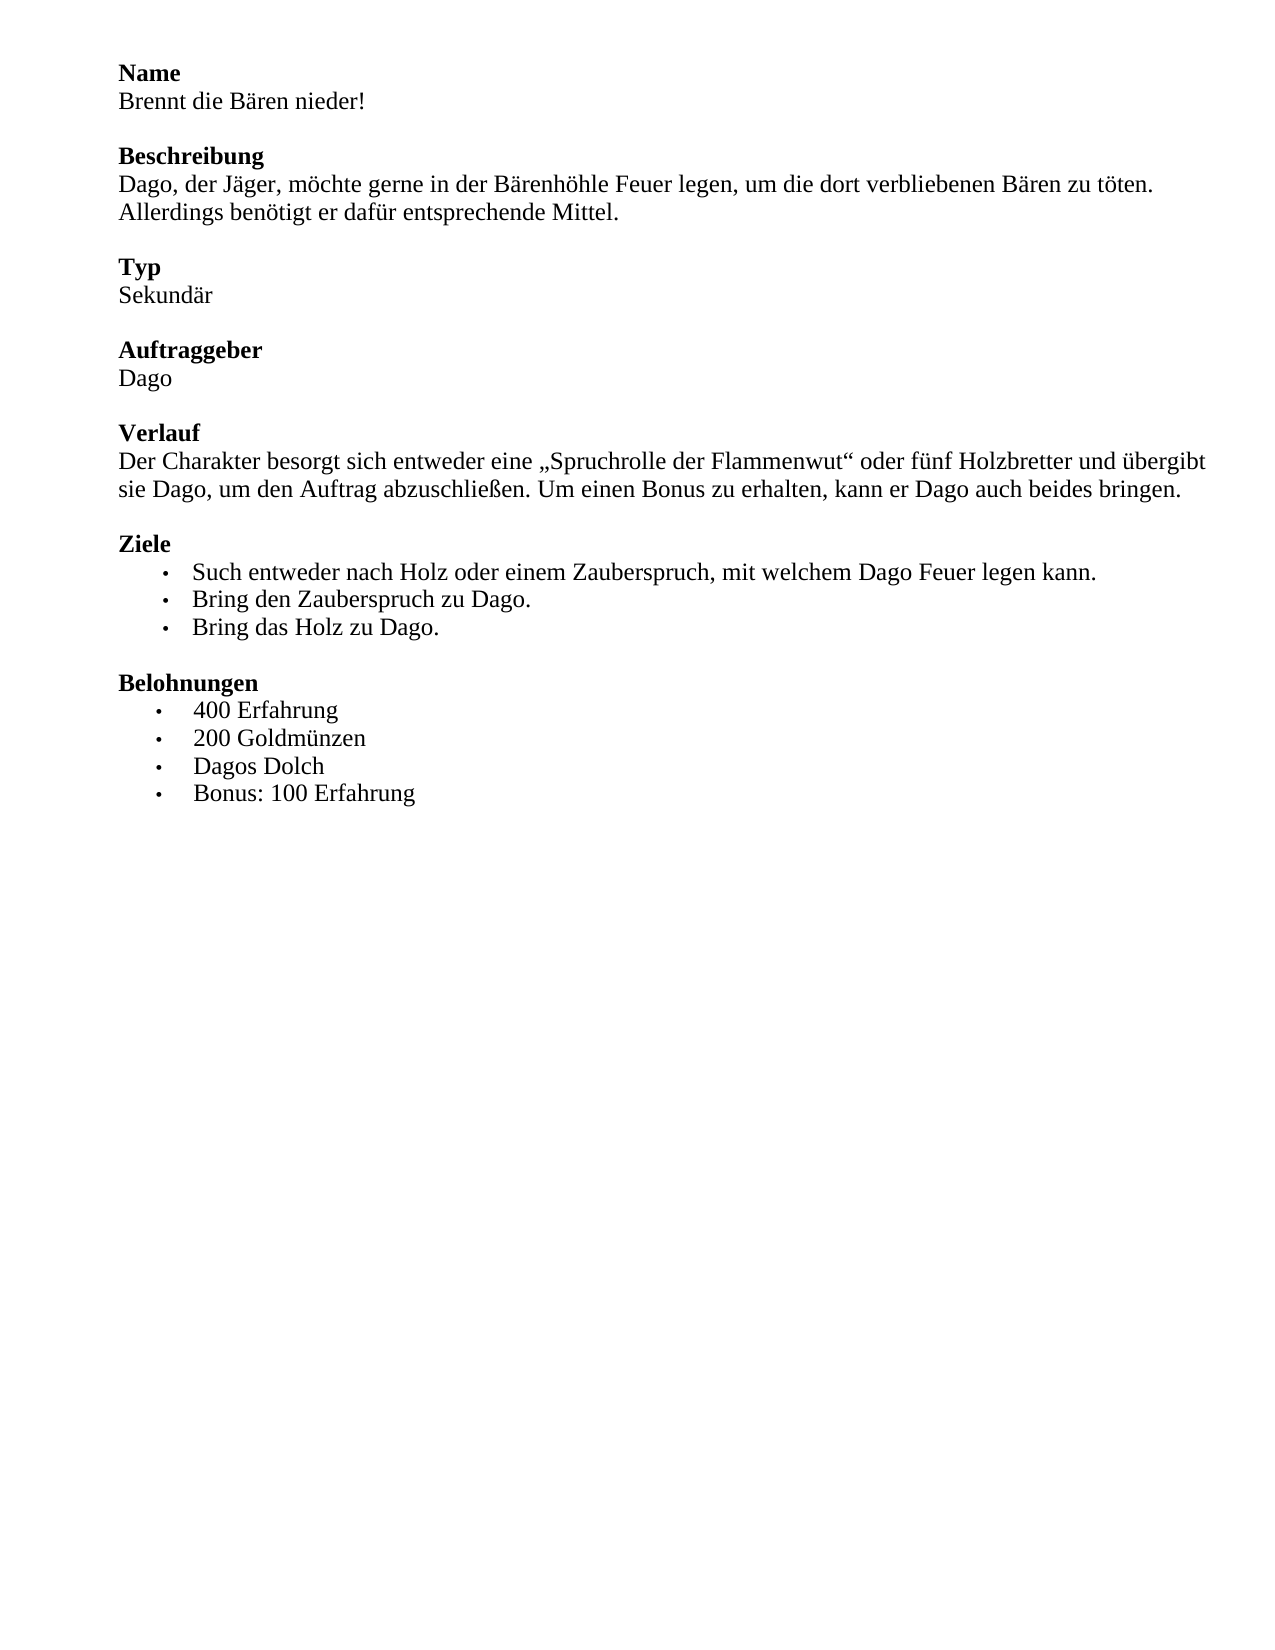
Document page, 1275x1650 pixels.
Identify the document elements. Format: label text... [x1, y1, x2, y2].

text Verlauf [118, 419, 1216, 447]
list Dagos Dolch [156, 752, 1216, 779]
text Dago, der Jäger, möchte gerne in der Bärenhöhle Feuer legen, um die dort verbliebenen Bären zu töten. Allerdings benötigt er dafür entsprechende Mittel. [118, 170, 1216, 225]
list Bring das Holz zu Dago. [162, 613, 1216, 641]
list 200 Goldmünzen [156, 724, 1216, 752]
text Sekundär [118, 281, 1216, 308]
list Bonus: 100 Erfahrung [156, 779, 1216, 807]
list Such entweder nach Holz oder einem Zauberspruch, mit welchem Dago Feuer legen kann. [162, 558, 1216, 586]
text Name [118, 59, 1216, 87]
text Ziele [118, 530, 1216, 558]
text Brennt die Bären nieder! [118, 87, 1216, 114]
list 400 Erfahrung [156, 696, 1216, 724]
text Dago [118, 364, 1216, 392]
text Beschreibung [118, 142, 1216, 170]
text Typ [118, 253, 1216, 281]
text Auftraggeber [118, 336, 1216, 364]
text Der Charakter besorgt sich entweder eine „Spruchrolle der Flammenwut“ oder fünf Holzbretter und übergibt sie Dago, um den Auftrag abzuschließen. Um einen Bonus zu erhalten, kann er Dago auch beides bringen. [118, 447, 1216, 502]
list Bring den Zauberspruch zu Dago. [162, 586, 1216, 613]
text Belohnungen [118, 669, 1216, 696]
